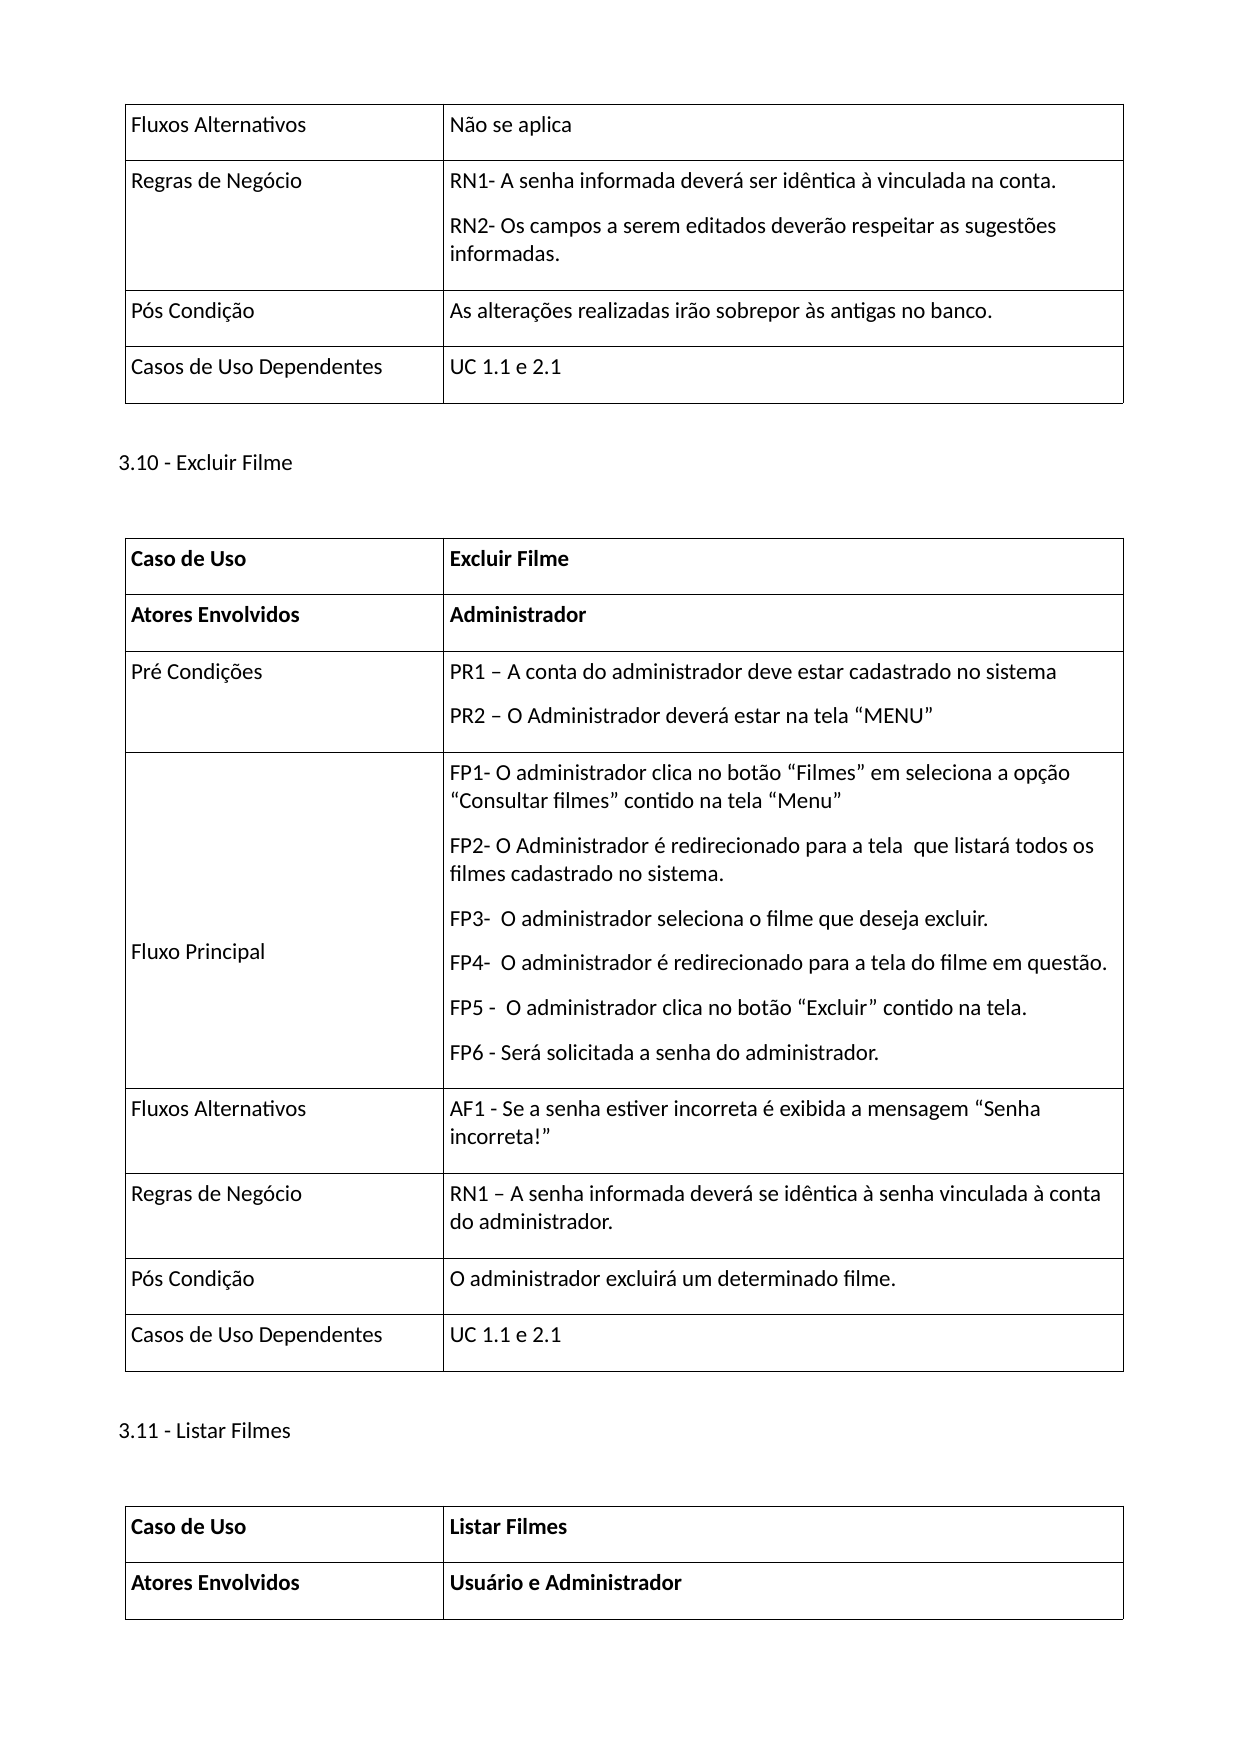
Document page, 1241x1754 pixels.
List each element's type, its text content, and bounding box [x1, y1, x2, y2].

table_cell Administrador [444, 595, 1123, 651]
table_header Caso de Uso [126, 539, 443, 594]
table_cell RN1 – A senha informada deverá se idêntica à senha vinculada à conta do administrador. [444, 1174, 1123, 1258]
table_cell Casos de Uso Dependentes [126, 347, 443, 403]
text 3.10 - Excluir Filme [118, 448, 1122, 476]
table_cell PR1 – A conta do administrador deve estar cadastrado no sistema PR2 – O Administrador deverá estar na tela “MENU” [444, 652, 1123, 752]
table_cell Fluxos Alternativos [126, 105, 443, 160]
table_cell UC 1.1 e 2.1 [444, 347, 1123, 403]
table_cell Usuário e Administrador [444, 1563, 1123, 1619]
table_cell Atores Envolvidos [126, 595, 443, 651]
subtitle 3.11 - Listar Filmes [118, 1416, 1122, 1444]
table_cell Pós Condição [126, 1259, 443, 1314]
table_cell O administrador excluirá um determinado filme. [444, 1259, 1123, 1314]
table_cell As alterações realizadas irão sobrepor às antigas no banco. [444, 291, 1123, 346]
table_cell Regras de Negócio [126, 1174, 443, 1258]
table_header Listar Filmes [444, 1507, 1123, 1562]
table_cell Não se aplica [444, 105, 1123, 160]
table_cell FP1- O administrador clica no botão “Filmes” em seleciona a opção “Consultar filmes” contido na tela “Menu” FP2- O Administrador é redirecionado para a tela que listará todos os filmes cadastrado no sistema. FP3- O administrador seleciona o filme que deseja excluir. FP4- O administrador é redirecionado para a tela do filme em questão. FP5 - O administrador clica no botão “Excluir” contido na tela. FP6 - Será solicitada a senha do administrador. [444, 753, 1123, 1088]
table_cell Regras de Negócio [126, 161, 443, 289]
table_cell Casos de Uso Dependentes [126, 1315, 443, 1371]
table_cell UC 1.1 e 2.1 [444, 1315, 1123, 1371]
table_header Caso de Uso [126, 1507, 443, 1562]
table_cell Fluxos Alternativos [126, 1089, 443, 1173]
table_cell RN1- A senha informada deverá ser idêntica à vinculada na conta. RN2- Os campos a serem editados deverão respeitar as sugestões informadas. [444, 161, 1123, 289]
table_header Excluir Filme [444, 539, 1123, 594]
table_cell Pós Condição [126, 291, 443, 346]
table_cell Fluxo Principal [126, 753, 443, 1088]
table_cell Atores Envolvidos [126, 1563, 443, 1619]
table_cell AF1 - Se a senha estiver incorreta é exibida a mensagem “Senha incorreta!” [444, 1089, 1123, 1173]
table_cell Pré Condições [126, 652, 443, 752]
